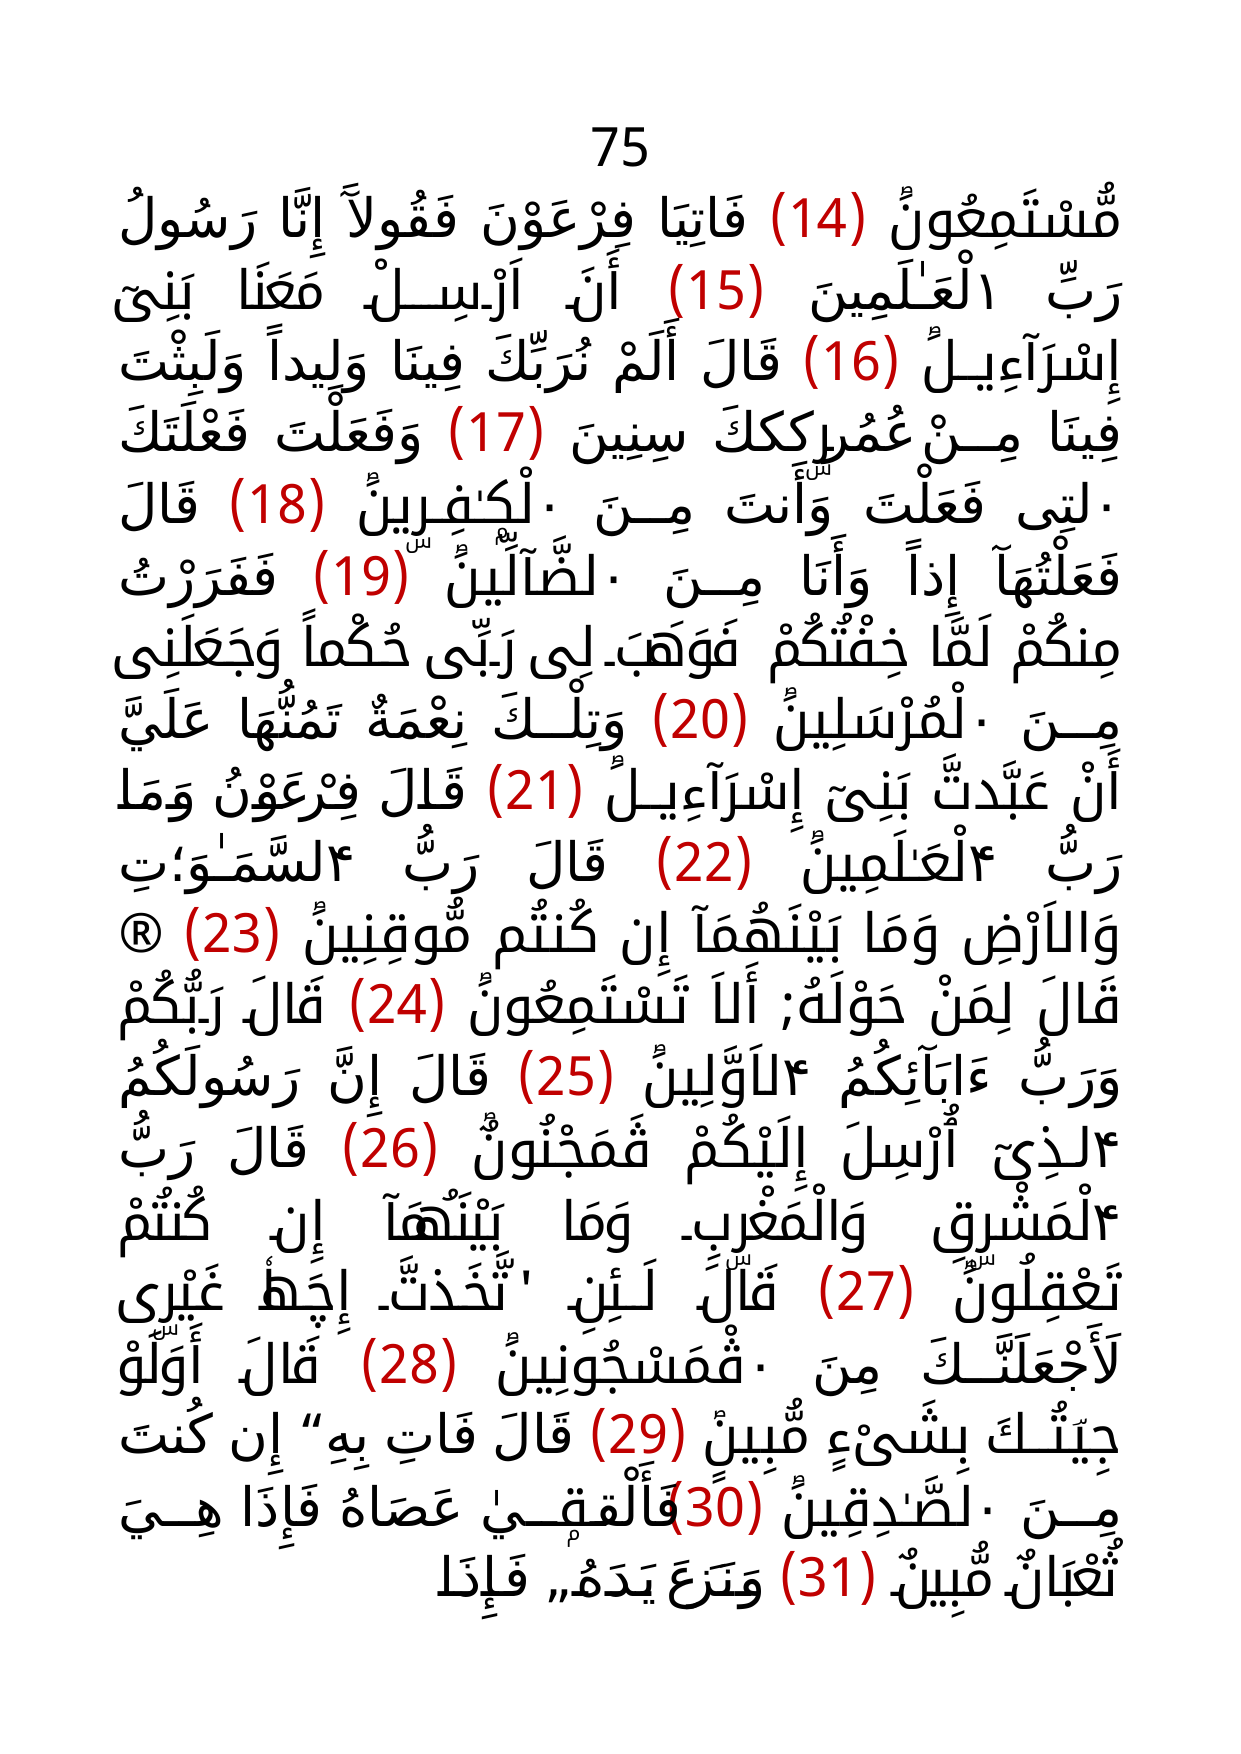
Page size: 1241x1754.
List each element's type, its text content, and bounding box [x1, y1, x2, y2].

text مُّسْتَمِعُونَؐ (14) فَاتِيَا فِرْعَوْنَ فَقُولآَ إِنَّا رَسُولُ رَبِّ ۱لْعَـٰلَمِينَ (15) أَنَ اَرْسِــلْ مَعَنَا بَنِىٓ إِسْرَآءِيــلَؐ (16) قَالَ أَلَمْ نُرَبِّكَ فِينَا وَلِيداً وَلَبِثْتَ فِينَا مِــنْ عُمُرۣكككَ سِنِينَ (17) وَفَعَلْتَ فَعْلَتَكَ ۰لتِى فَعَلْتَ وَأَنتَ مِــنَ ۰لْكۭـٰفِـرۣينَؐ (18) قَالَ فَعَلْتُهَآ إِذاً وَأَنَا مِــنَ ۰لضَّآلِّينَؐ (19) فَفَرَرْتُ مِنكُمْ لَمَّا خِفْتُكُمْ فَوَهَبَ لِى رَبِّى حُكْماً وَجَعَلَنِى مِــنَ ۰لْمُرْسَلِينَؐ (20) وَتِلْــكَ نِعْمَةٌ تَمُنُّهَا عَلَيَّ أَنْ عَبَّدتَّ بَنِىٓ إِسْرَآءِيــلَؐ (21) قَالَ فِرْعَوْنُ وَمَا رَبُّ ۴لْعَـٰلَمِينَؐ (22) قَالَ رَبُّ ۴لسَّمَـٰوَ؛تِ وَالاَرْضِ وَمَا بَيْنَهُمَآ إِن كُنتُم مُّوقِنِينَؐ (23) ® قَالَ لِمَنْ حَوْلَهُ; أَلاَ تَسْتَمِعُونَؐ (24) قَالَ رَبُّكُمْ وَرَبُّ ءَابَآئِكُمُ ۴لاَوَّلِينَؐ (25) قَالَ إِنَّ رَسُولَكُمُ ۴ﻟـذِىٓ ٱُرْسِلَ إِلَيْكُمْ ڤَمَجْنُونٌؐ (26) قَالَ رَبُّ ۴لْمَشْرۣقِ وَالْمَغْرۣبِ وَمَا بَيْنَهُمَآ إِن كُنتُمْ تَعْقِلُونَؐ (27) قَالَ لَـئِنِ 'تَّخَذتَّ إِچَهاٗ غَيْرۣى لَأَجْعَلَنَّــكَ مِنَ ۰ڤْمَسْجُونِينَؐ (28) قَالَ أَوَلَوْ جِيؔتُــكَ بِشَىْءٍ مُّبِينٍؐ (29) قَالَ فَاتِ بِهِ“ إِن كُنتَ مِــنَ ۰لصَّـٰدِقِينَؐ (30) فَأَلْقۭــيٰ عَصَاهُ فَإِذَا هِــيَ ثُعْبَانٌ مُّبِينٌ (31) وَنَزَعَ يَدَهُ„ فَإِذَا [118, 189, 1122, 1619]
text 75 [118, 118, 1122, 189]
